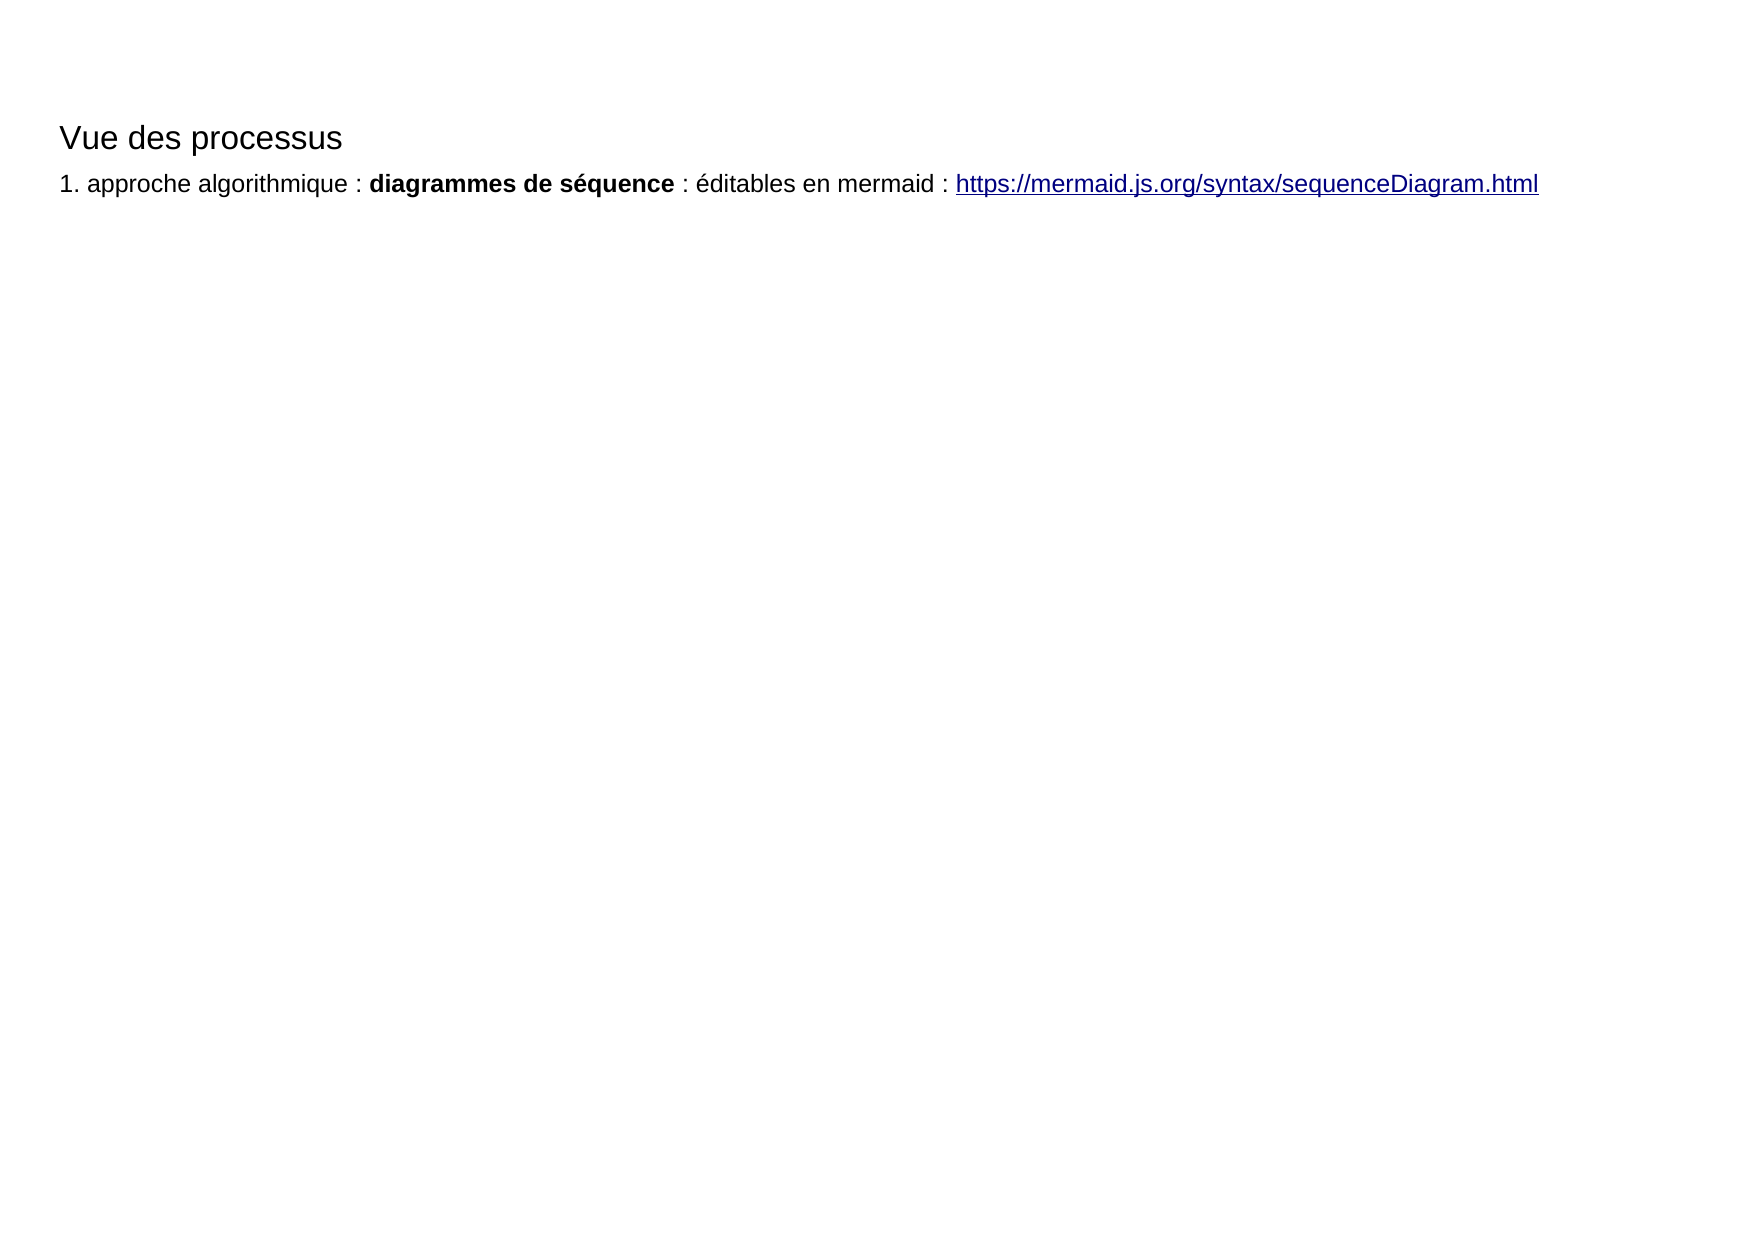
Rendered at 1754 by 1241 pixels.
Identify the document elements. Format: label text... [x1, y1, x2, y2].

subtitle Vue des processus [59, 118, 1695, 157]
text 1. approche algorithmique : diagrammes de séquence : éditables en mermaid : https://mermaid.js.org/syntax/sequenceDiagram.html [59, 169, 1695, 198]
